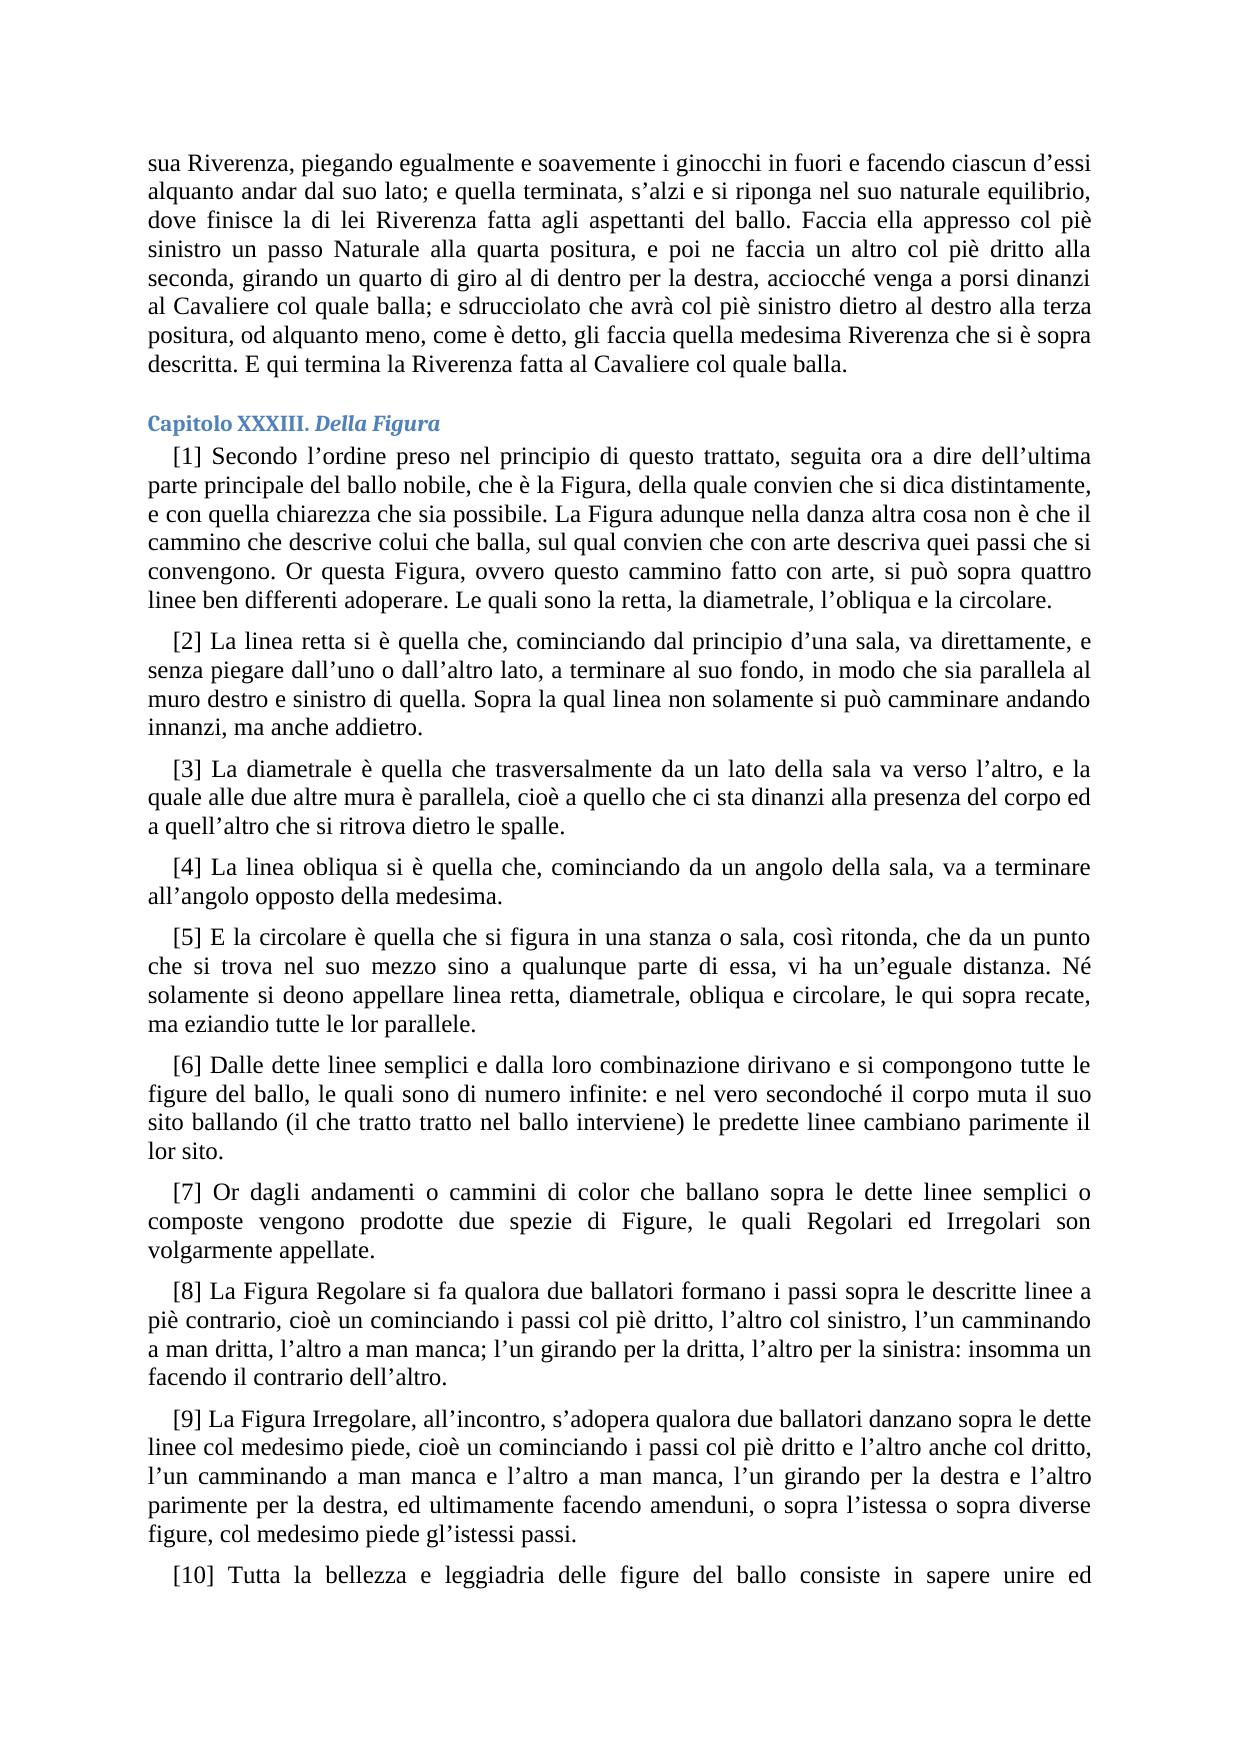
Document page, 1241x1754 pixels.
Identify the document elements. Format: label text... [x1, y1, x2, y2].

text [8] La Figura Regolare si fa qualora due ballatori formano i passi sopra le descritte linee a piè contrario, cioè un cominciando i passi col piè dritto, l’altro col sinistro, l’un camminando a man dritta, l’altro a man manca; l’un girando per la dritta, l’altro per la sinistra: insomma un facendo il contrario dell’altro. [148, 1276, 1093, 1391]
text [6] Dalle dette linee semplici e dalla loro combinazione dirivano e si compongono tutte le figure del ballo, le quali sono di numero infinite: e nel vero secondoché il corpo muta il suo sito ballando (il che tratto tratto nel ballo interviene) le predette linee cambiano parimente il lor sito. [148, 1050, 1093, 1165]
text [10] Tutta la bellezza e leggiadria delle figure del ballo consiste in sapere unire ed [148, 1560, 1093, 1589]
text [5] E la circolare è quella che si figura in una stanza o sala, così ritonda, che da un punto che si trova nel suo mezzo sino a qualunque parte di essa, vi ha un’eguale distanza. Né solamente si deono appellare linea retta, diametrale, obliqua e circolare, le qui sopra recate, ma eziandio tutte le lor parallele. [148, 922, 1093, 1037]
text [2] La linea retta si è quella che, cominciando dal principio d’una sala, va direttamente, e senza piegare dall’uno o dall’altro lato, a terminare al suo fondo, in modo che sia parallela al muro destro e sinistro di quella. Sopra la qual linea non solamente si può camminare andando innanzi, ma anche addietro. [148, 626, 1093, 741]
subtitle Capitolo XXXIII. Della Figura [148, 411, 1093, 437]
text [9] La Figura Irregolare, all’incontro, s’adopera qualora due ballatori danzano sopra le dette linee col medesimo piede, cioè un cominciando i passi col piè dritto e l’altro anche col dritto, l’un camminando a man manca e l’altro a man manca, l’un girando per la destra e l’altro parimente per la destra, ed ultimamente facendo amenduni, o sopra l’istessa o sopra diverse figure, col medesimo piede gl’istessi passi. [148, 1404, 1093, 1547]
text sua Riverenza, piegando egualmente e soavemente i ginocchi in fuori e facendo ciascun d’essi alquanto andar dal suo lato; e quella terminata, s’alzi e si riponga nel suo naturale equilibrio, dove finisce la di lei Riverenza fatta agli aspettanti del ballo. Faccia ella appresso col piè sinistro un passo Naturale alla quarta positura, e poi ne faccia un altro col piè dritto alla seconda, girando un quarto di giro al di dentro per la destra, acciocché venga a porsi dinanzi al Cavaliere col quale balla; e sdrucciolato che avrà col piè sinistro dietro al destro alla terza positura, od alquanto meno, come è detto, gli faccia quella medesima Riverenza che si è sopra descritta. E qui termina la Riverenza fatta al Cavaliere col quale balla. [148, 148, 1093, 378]
text [3] La diametrale è quella che trasversalmente da un lato della sala va verso l’altro, e la quale alle due altre mura è parallela, cioè a quello che ci sta dinanzi alla presenza del corpo ed a quell’altro che si ritrova dietro le spalle. [148, 754, 1093, 840]
text [7] Or dagli andamenti o cammini di color che ballano sopra le dette linee semplici o composte vengono prodotte due spezie di Figure, le quali Regolari ed Irregolari son volgarmente appellate. [148, 1177, 1093, 1264]
text [1] Secondo l’ordine preso nel principio di questo trattato, seguita ora a dire dell’ultima parte principale del ballo nobile, che è la Figura, della quale convien che si dica distintamente, e con quella chiarezza che sia possibile. La Figura adunque nella danza altra cosa non è che il cammino che descrive colui che balla, sul qual convien che con arte descriva quei passi che si convengono. Or questa Figura, ovvero questo cammino fatto con arte, si può sopra quattro linee ben differenti adoperare. Le quali sono la retta, la diametrale, l’obliqua e la circolare. [148, 441, 1093, 614]
text [4] La linea obliqua si è quella che, cominciando da un angolo della sala, va a terminare all’angolo opposto della medesima. [148, 852, 1093, 910]
